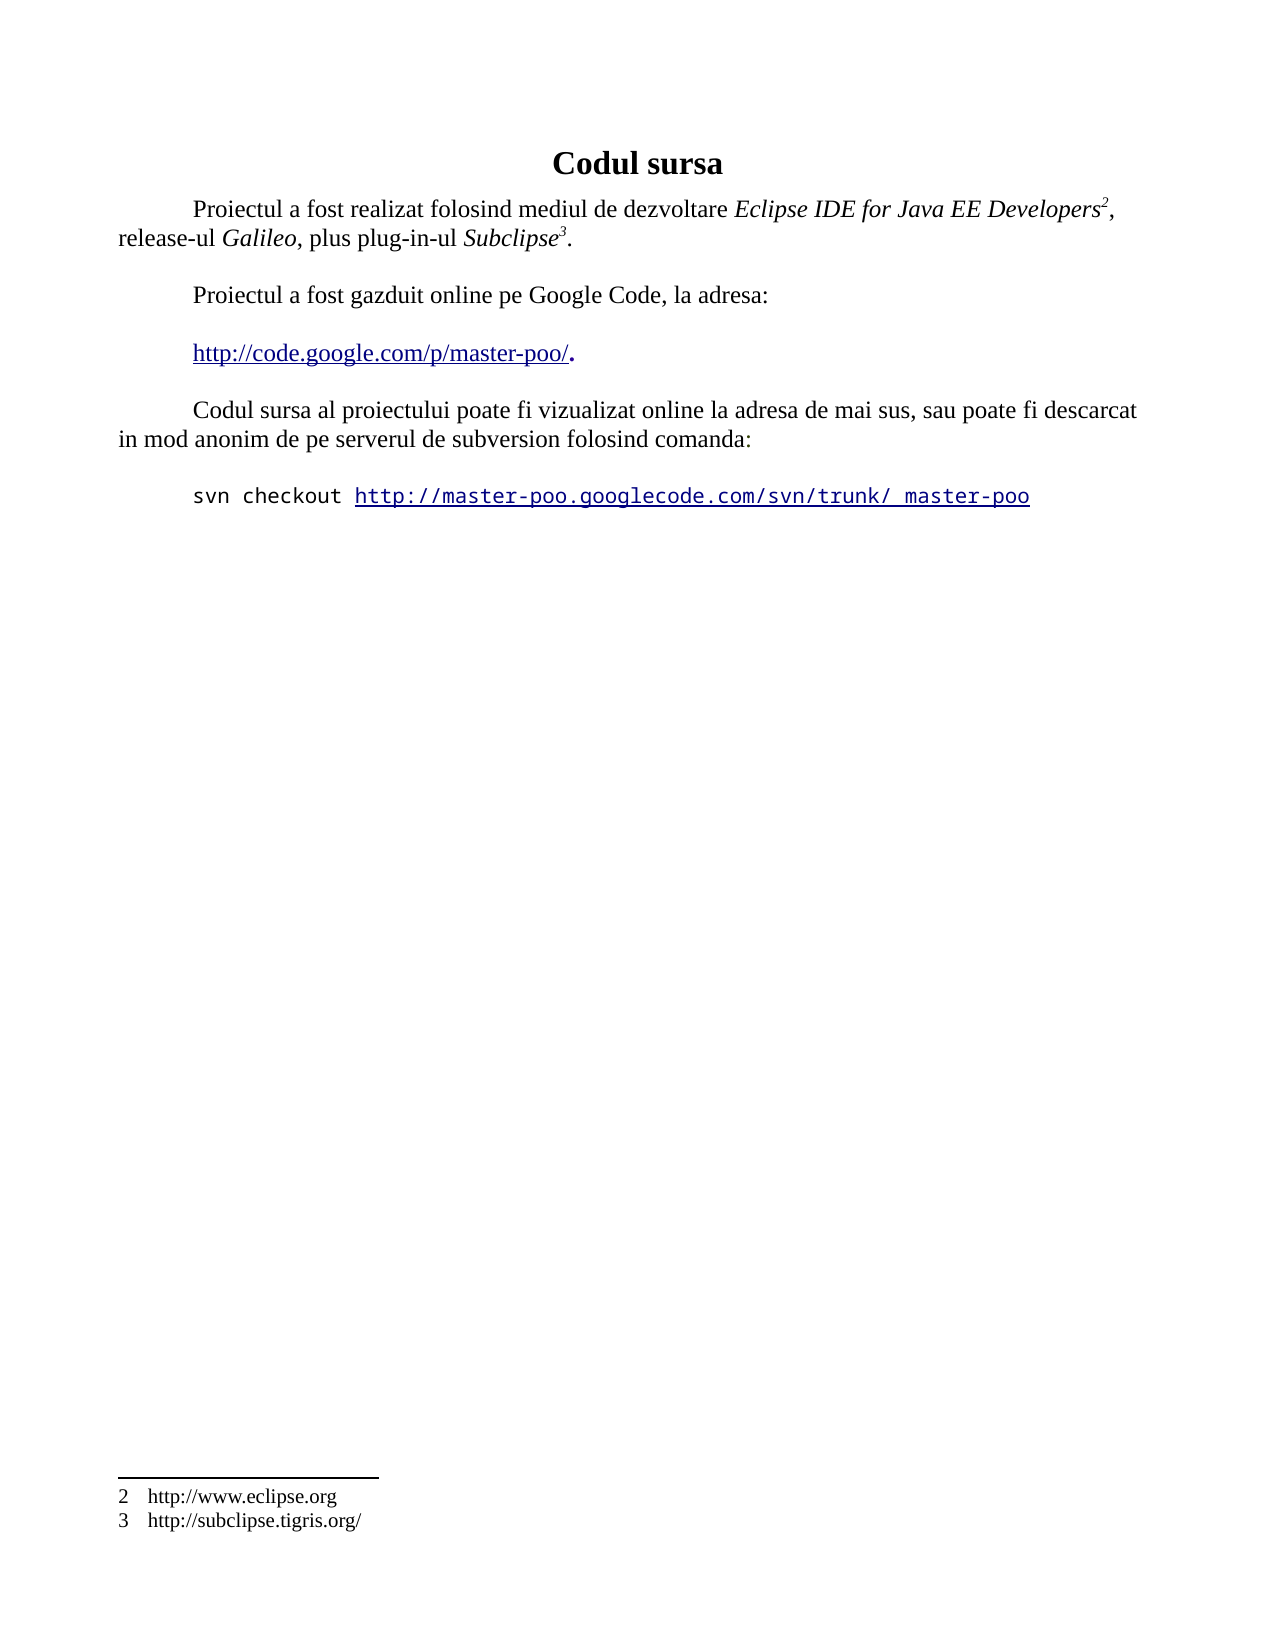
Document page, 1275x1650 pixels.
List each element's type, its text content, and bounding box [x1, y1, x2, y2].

text svn checkout http://master-poo.googlecode.com/svn/trunk/ master-poo [118, 481, 1157, 509]
text Proiectul a fost realizat folosind mediul de dezvoltare Eclipse IDE for Java EE Developers, release-ul Galileo, plus plug-in-ul Subclipse. [118, 194, 1157, 251]
text http://code.google.com/p/master-poo/. [118, 338, 1157, 366]
text Codul sursa al proiectului poate fi vizualizat online la adresa de mai sus, sau poate fi descarcat in mod anonim de pe serverul de subversion folosind comanda: [118, 395, 1157, 453]
subtitle Codul sursa [118, 143, 1157, 181]
text Proiectul a fost gazduit online pe Google Code, la adresa: [118, 280, 1157, 309]
text http://subclipse.tigris.org/ [118, 1508, 1157, 1532]
text http://www.eclipse.org [118, 1484, 1157, 1508]
